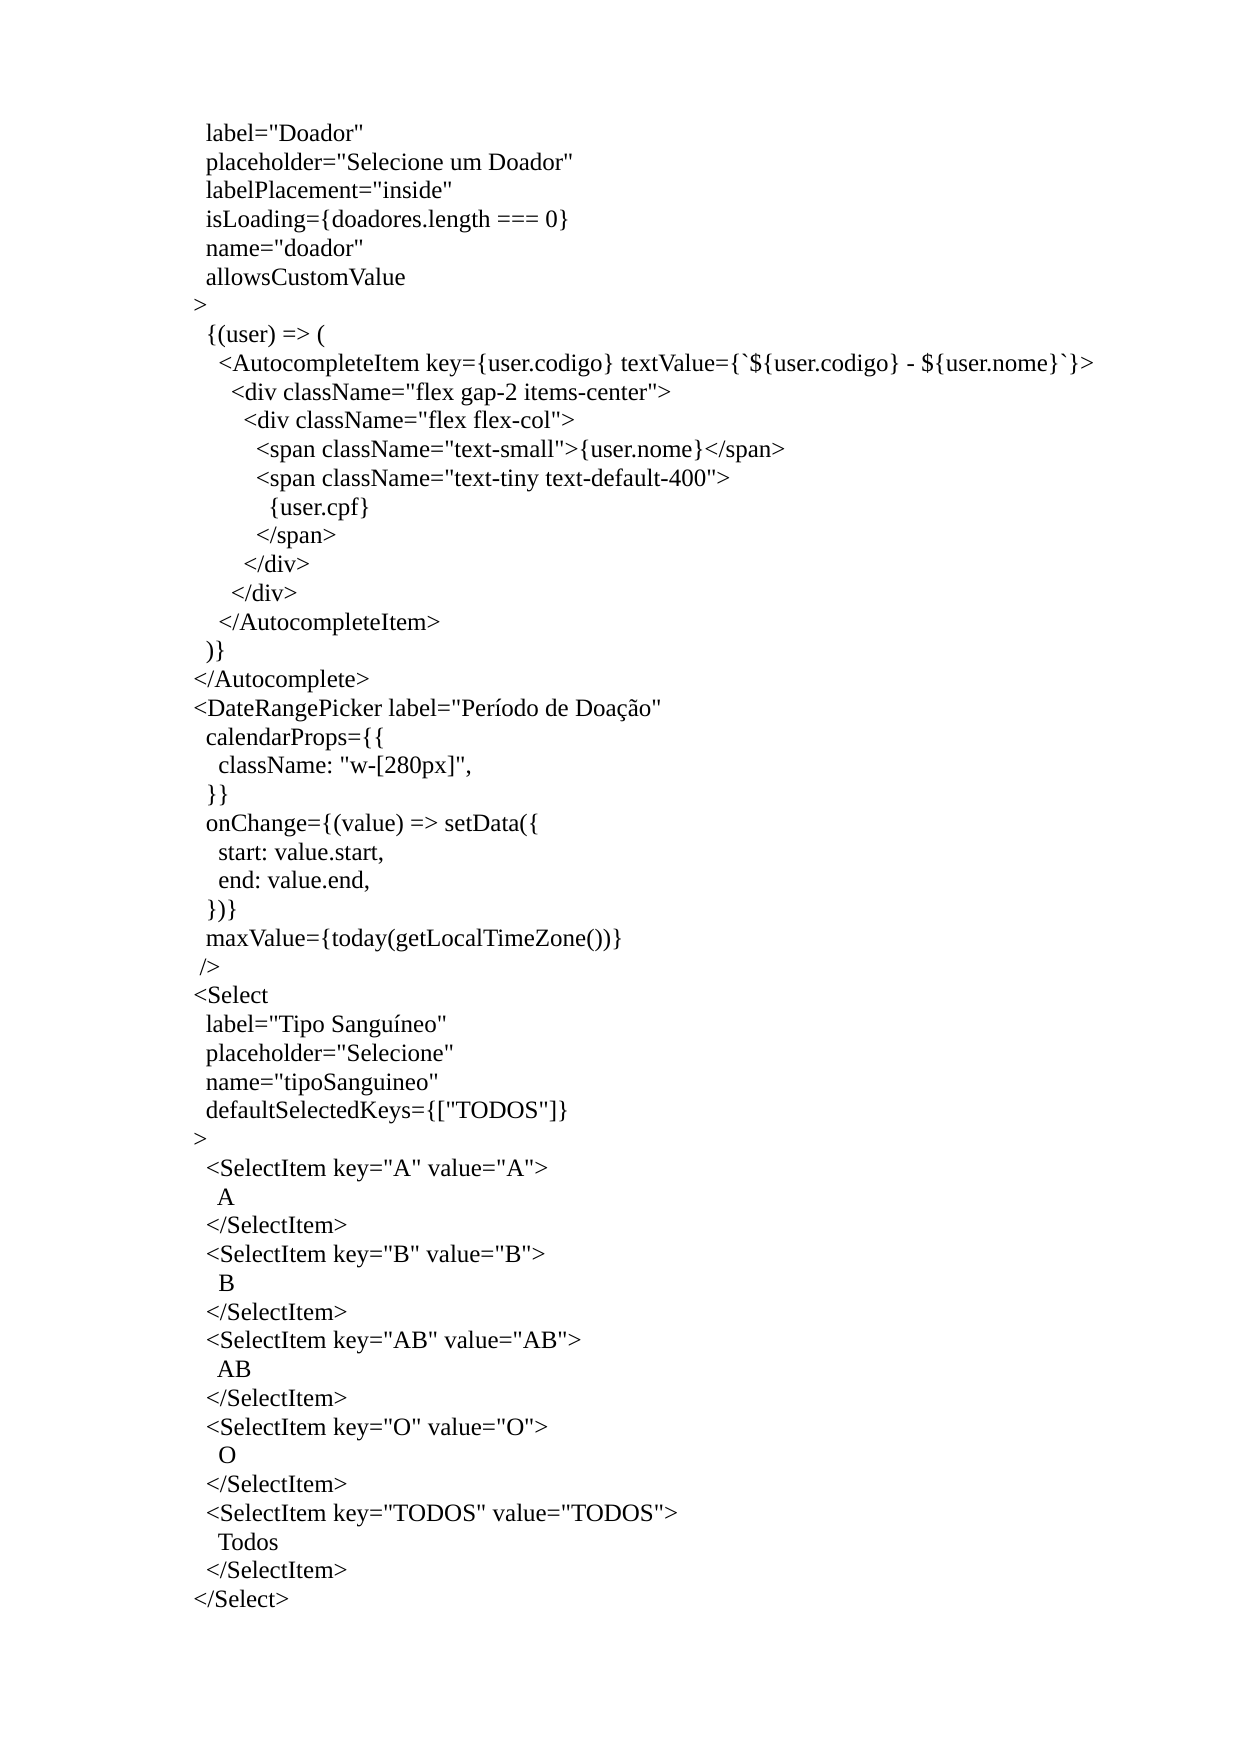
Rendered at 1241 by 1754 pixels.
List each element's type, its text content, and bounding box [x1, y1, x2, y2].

text defaultSelectedKeys={["TODOS"]} [118, 1096, 1122, 1124]
text placeholder="Selecione" [118, 1038, 1122, 1067]
text </span> [118, 521, 1122, 549]
text A [118, 1182, 1122, 1211]
text labelPlacement="inside" [118, 176, 1122, 204]
text label="Tipo Sanguíneo" [118, 1009, 1122, 1038]
text </SelectItem> [118, 1469, 1122, 1498]
text <span className="text-tiny text-default-400"> [118, 463, 1122, 492]
text > [118, 291, 1122, 319]
text end: value.end, [118, 866, 1122, 894]
text maxValue={today(getLocalTimeZone())} [118, 923, 1122, 952]
text })} [118, 894, 1122, 923]
text className: "w-[280px]", [118, 751, 1122, 779]
text </SelectItem> [118, 1556, 1122, 1584]
text <div className="flex gap-2 items-center"> [118, 377, 1122, 406]
text B [118, 1268, 1122, 1297]
text label="Doador" [118, 118, 1122, 147]
text }} [118, 779, 1122, 808]
text onChange={(value) => setData({ [118, 808, 1122, 837]
text name="doador" [118, 233, 1122, 262]
text </SelectItem> [118, 1211, 1122, 1239]
text <span className="text-small">{user.nome}</span> [118, 434, 1122, 463]
text /> [118, 952, 1122, 981]
text {user.cpf} [118, 492, 1122, 521]
text </SelectItem> [118, 1297, 1122, 1326]
text {(user) => ( [118, 319, 1122, 348]
text </Autocomplete> [118, 664, 1122, 693]
text placeholder="Selecione um Doador" [118, 147, 1122, 176]
text allowsCustomValue [118, 262, 1122, 291]
text calendarProps={{ [118, 722, 1122, 751]
text )} [118, 636, 1122, 664]
text name="tipoSanguineo" [118, 1067, 1122, 1096]
text > [118, 1124, 1122, 1153]
text <DateRangePicker label="Período de Doação" [118, 693, 1122, 722]
text start: value.start, [118, 837, 1122, 866]
text </SelectItem> [118, 1383, 1122, 1412]
text </AutocompleteItem> [118, 607, 1122, 636]
text <AutocompleteItem key={user.codigo} textValue={`${user.codigo} - ${user.nome}`}> [118, 348, 1122, 377]
text <SelectItem key="O" value="O"> [118, 1412, 1122, 1441]
text <SelectItem key="AB" value="AB"> [118, 1326, 1122, 1354]
text <SelectItem key="B" value="B"> [118, 1239, 1122, 1268]
text <SelectItem key="A" value="A"> [118, 1153, 1122, 1182]
text </div> [118, 578, 1122, 607]
text <div className="flex flex-col"> [118, 406, 1122, 434]
text Todos [118, 1527, 1122, 1556]
text O [118, 1441, 1122, 1469]
text isLoading={doadores.length === 0} [118, 204, 1122, 233]
text </Select> [118, 1584, 1122, 1613]
text AB [118, 1354, 1122, 1383]
text <SelectItem key="TODOS" value="TODOS"> [118, 1498, 1122, 1527]
text <Select [118, 981, 1122, 1009]
text </div> [118, 549, 1122, 578]
